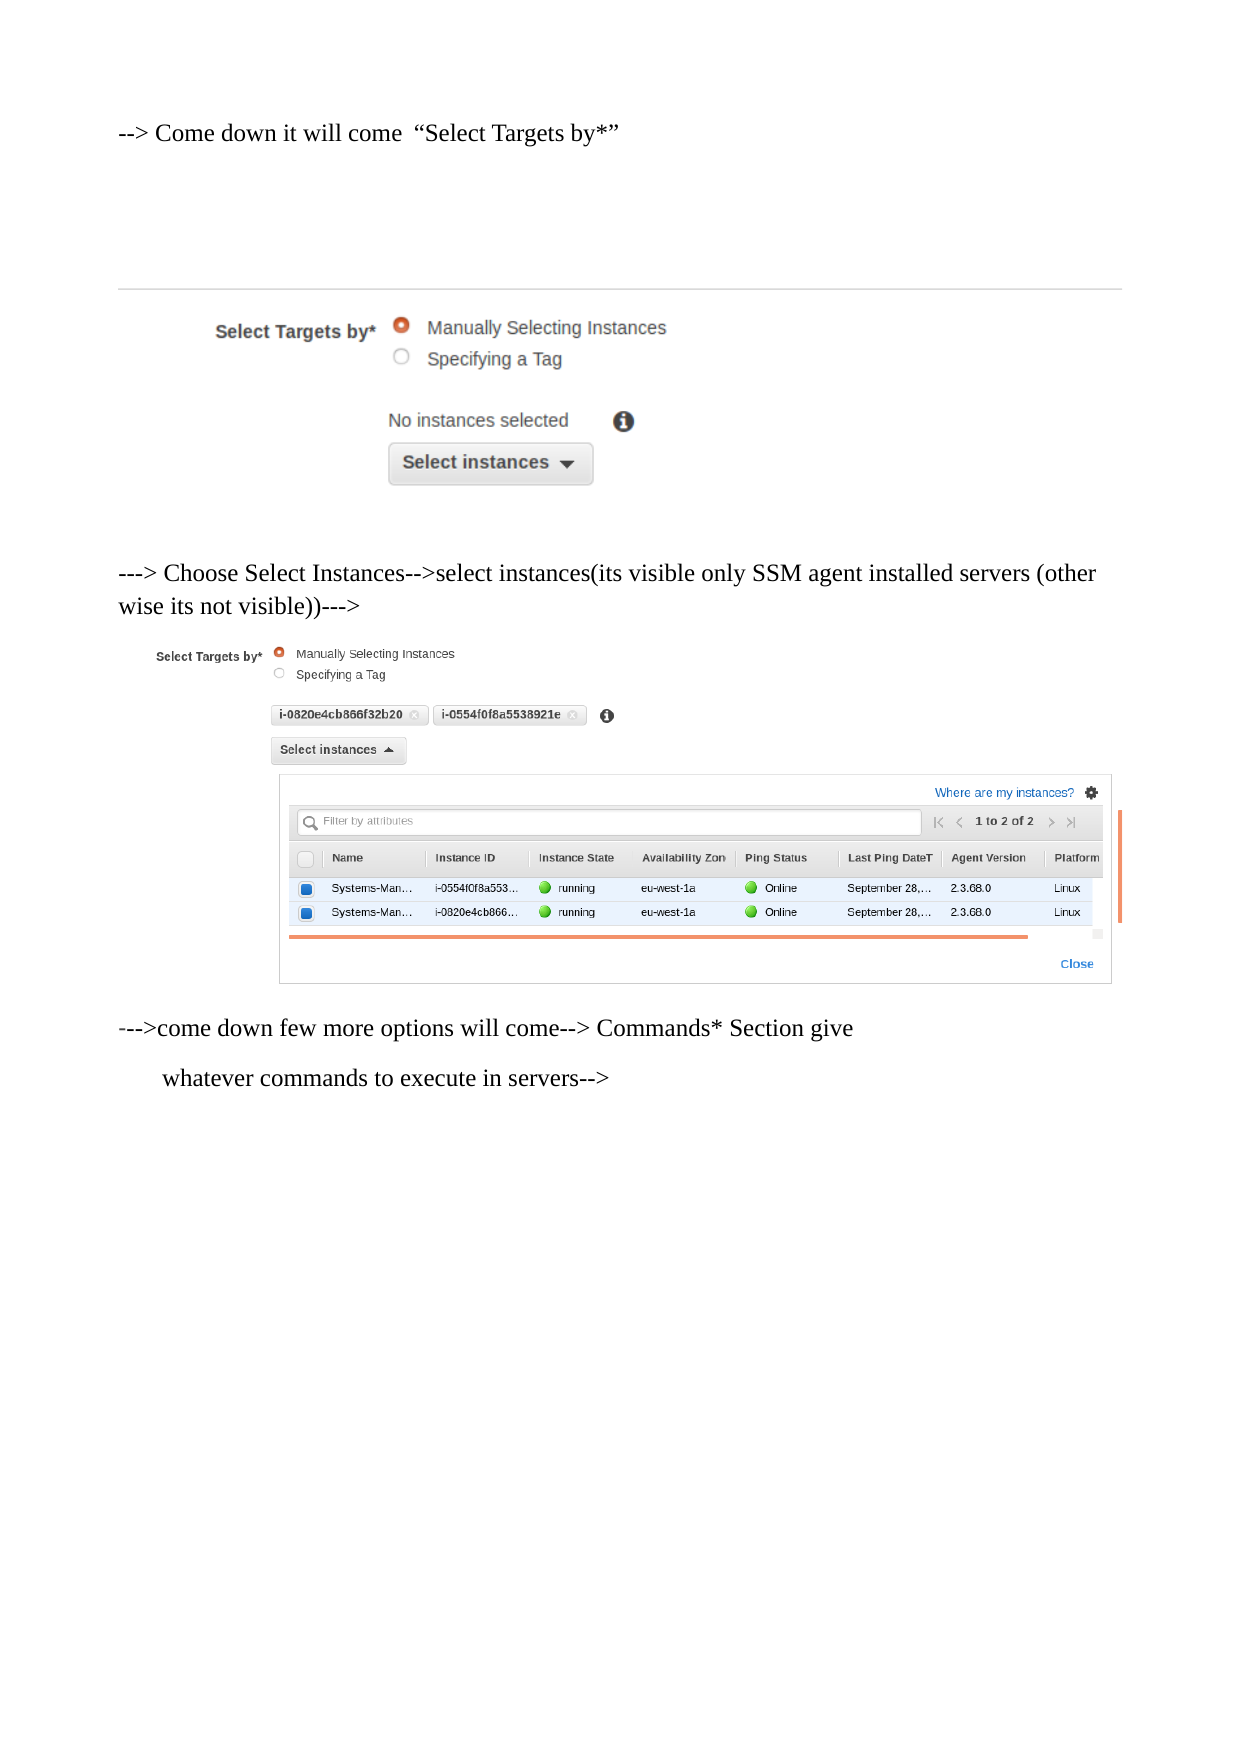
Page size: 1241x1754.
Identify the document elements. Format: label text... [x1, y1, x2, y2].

text ---> Choose Select Instances-->select instances(its visible only SSM agent installed servers (other wise its not visible))---> [118, 558, 1122, 620]
text --->come down few more options will come--> Commands* Section give [118, 1005, 1122, 1044]
picture [118, 638, 1123, 1005]
text whatever commands to execute in servers--> [118, 1063, 1122, 1092]
text --> Come down it will come “Select Targets by*” [118, 118, 1122, 147]
picture [118, 273, 1123, 500]
